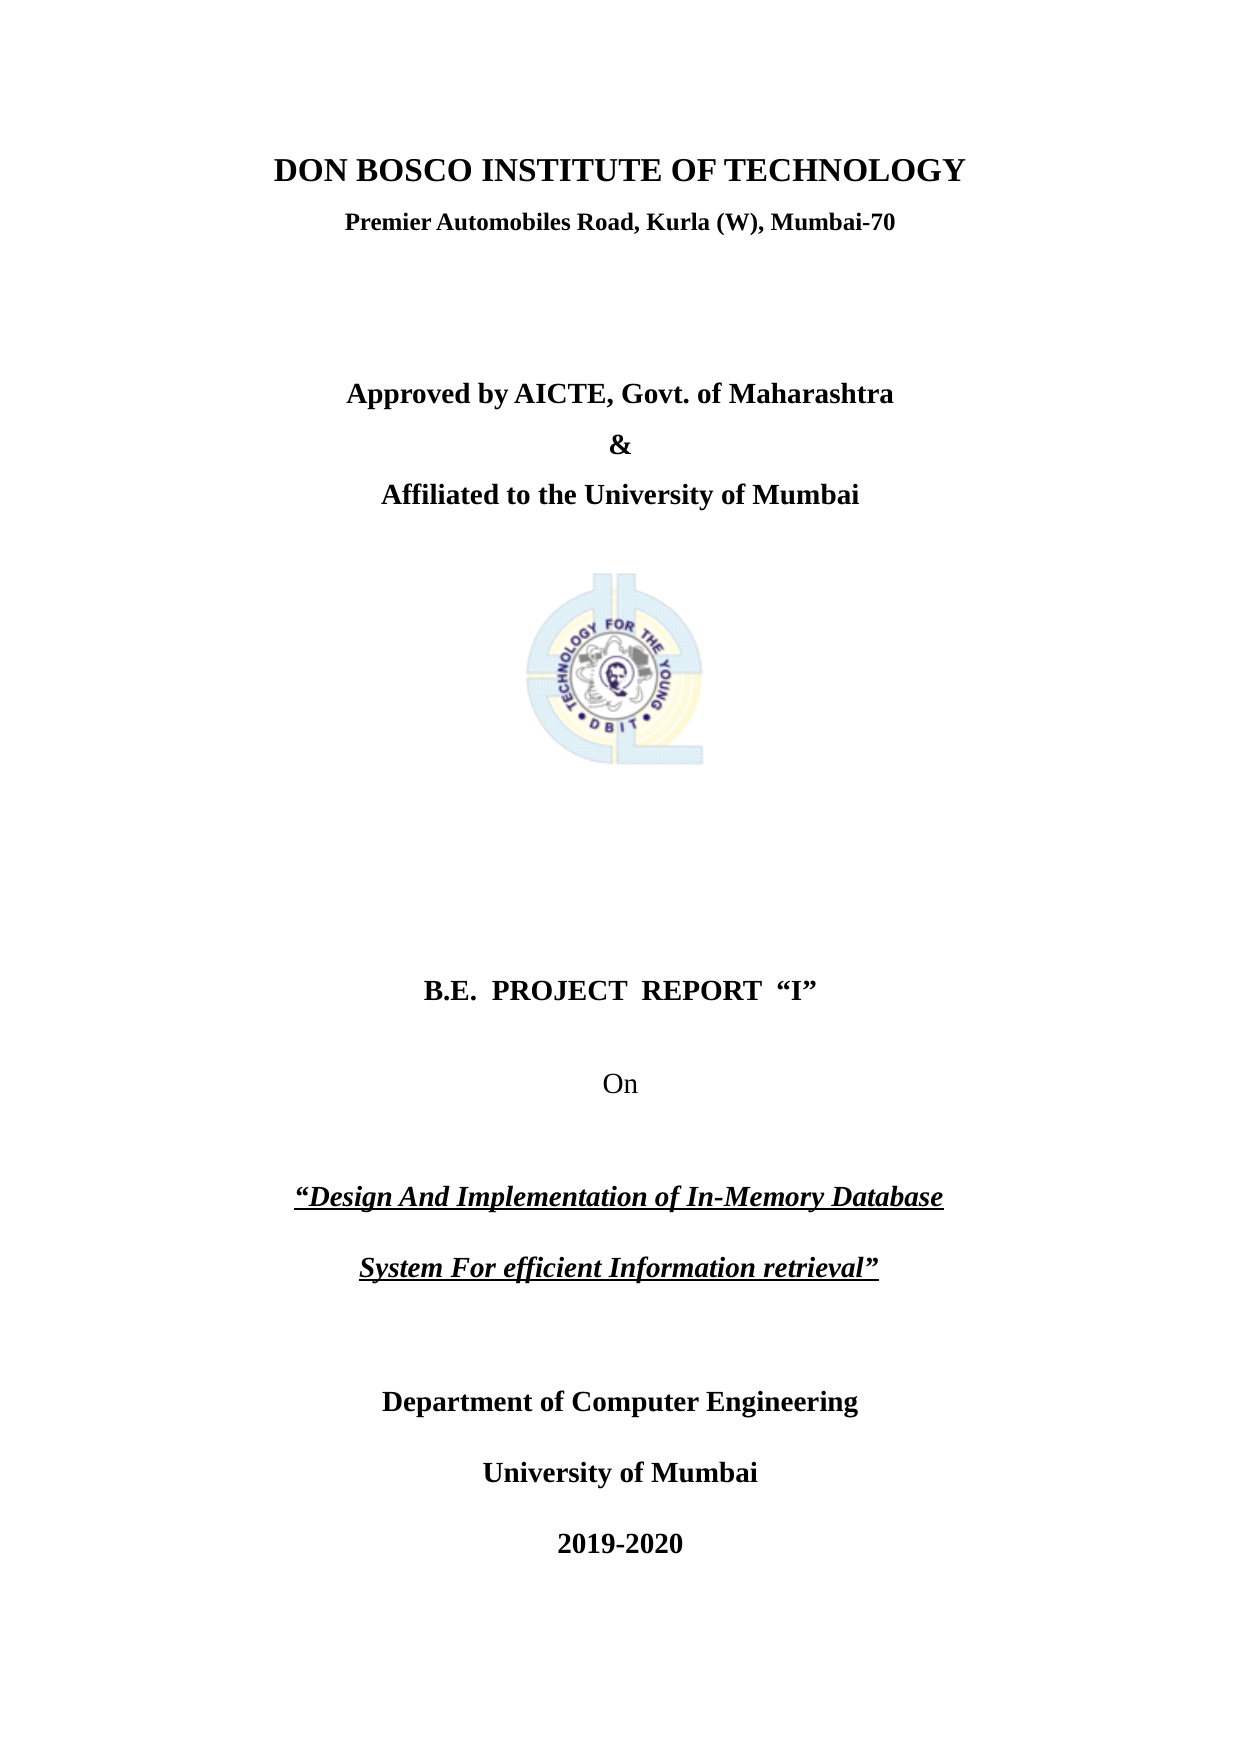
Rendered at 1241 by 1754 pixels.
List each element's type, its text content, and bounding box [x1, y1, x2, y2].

text Approved by AICTE, Govt. of Maharashtra [150, 377, 1090, 410]
text 2019-2020 [150, 1526, 1090, 1560]
text On [150, 1066, 1090, 1099]
text Affiliated to the University of Mumbai [150, 477, 1090, 511]
text & [150, 427, 1090, 460]
text System For efficient Information retrieval” [150, 1250, 1090, 1283]
text B.E. PROJECT REPORT “I” [150, 973, 1090, 1007]
text DON BOSCO INSTITUTE OF TECHNOLOGY [150, 150, 1090, 188]
text “Design And Implementation of In-Memory Database [150, 1179, 1090, 1212]
text Premier Automobiles Road, Kurla (W), Mumbai-70 [150, 207, 1090, 236]
text Department of Computer Engineering [150, 1384, 1090, 1417]
text University of Mumbai [150, 1455, 1090, 1489]
